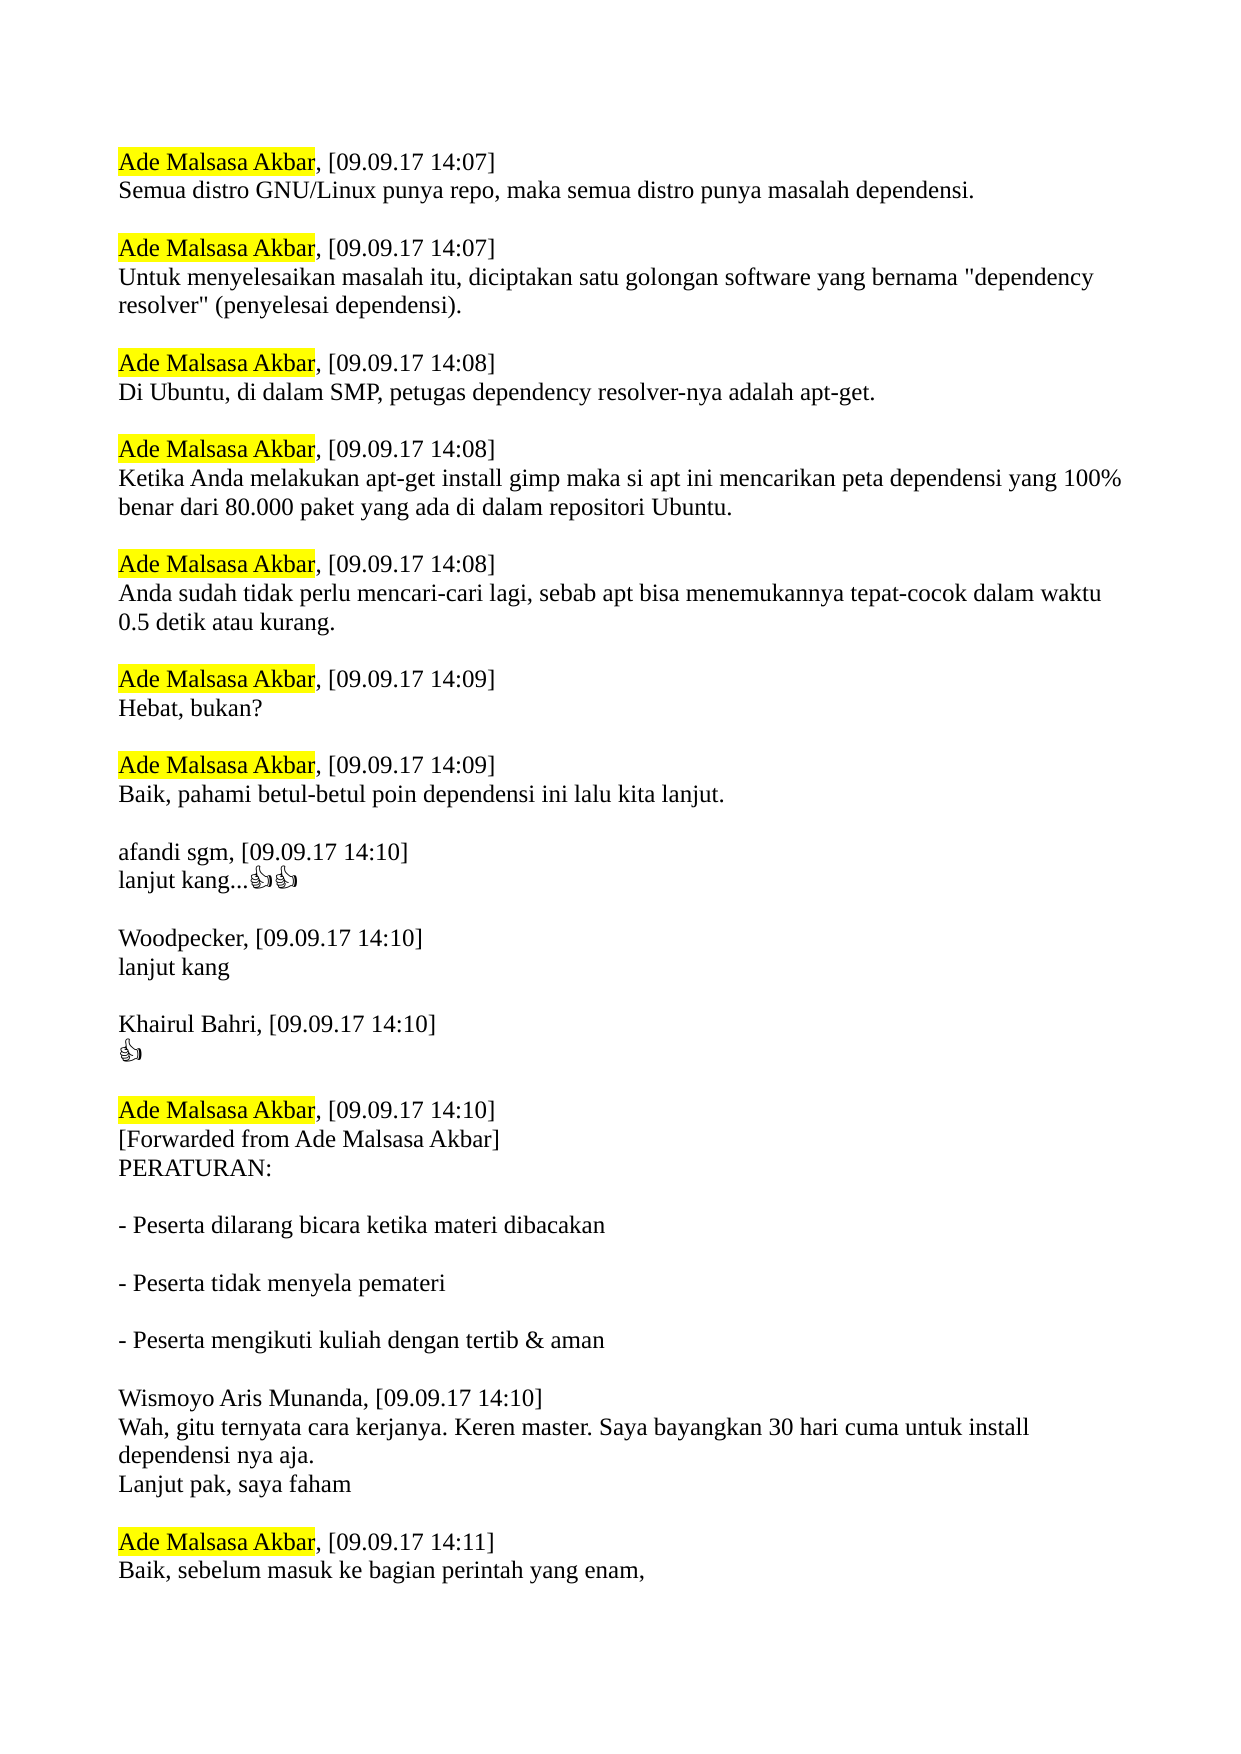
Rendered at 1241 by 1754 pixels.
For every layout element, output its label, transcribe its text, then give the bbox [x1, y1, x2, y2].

text Wah, gitu ternyata cara kerjanya. Keren master. Saya bayangkan 30 hari cuma untuk install dependensi nya aja. [118, 1412, 1122, 1469]
text [Forwarded from Ade Malsasa Akbar] [118, 1124, 1122, 1153]
text 👍 [118, 1038, 1122, 1067]
text Hebat, bukan? [118, 693, 1122, 722]
text Anda sudah tidak perlu mencari-cari lagi, sebab apt bisa menemukannya tepat-cocok dalam waktu 0.5 detik atau kurang. [118, 578, 1122, 636]
text Ade Malsasa Akbar, [09.09.17 14:09] [118, 751, 1122, 779]
text Untuk menyelesaikan masalah itu, diciptakan satu golongan software yang bernama "dependency resolver" (penyelesai dependensi). [118, 262, 1122, 319]
text Wismoyo Aris Munanda, [09.09.17 14:10] [118, 1383, 1122, 1412]
text - Peserta tidak menyela pemateri [118, 1268, 1122, 1297]
text Ade Malsasa Akbar, [09.09.17 14:08] [118, 549, 1122, 578]
text Ade Malsasa Akbar, [09.09.17 14:07] [118, 147, 1122, 176]
text Ade Malsasa Akbar, [09.09.17 14:11] [118, 1527, 1122, 1556]
text lanjut kang [118, 952, 1122, 981]
text Ade Malsasa Akbar, [09.09.17 14:09] [118, 664, 1122, 693]
text Ade Malsasa Akbar, [09.09.17 14:08] [118, 348, 1122, 377]
text lanjut kang...👍👍 [118, 866, 1122, 894]
text PERATURAN: [118, 1153, 1122, 1182]
text - Peserta dilarang bicara ketika materi dibacakan [118, 1211, 1122, 1239]
text Di Ubuntu, di dalam SMP, petugas dependency resolver-nya adalah apt-get. [118, 377, 1122, 406]
text Baik, pahami betul-betul poin dependensi ini lalu kita lanjut. [118, 779, 1122, 808]
text Ade Malsasa Akbar, [09.09.17 14:10] [118, 1096, 1122, 1124]
text Woodpecker, [09.09.17 14:10] [118, 923, 1122, 952]
text - Peserta mengikuti kuliah dengan tertib & aman [118, 1326, 1122, 1354]
text Ade Malsasa Akbar, [09.09.17 14:08] [118, 434, 1122, 463]
text Ketika Anda melakukan apt-get install gimp maka si apt ini mencarikan peta dependensi yang 100% benar dari 80.000 paket yang ada di dalam repositori Ubuntu. [118, 463, 1122, 521]
text Lanjut pak, saya faham [118, 1469, 1122, 1498]
text Baik, sebelum masuk ke bagian perintah yang enam, [118, 1556, 1122, 1584]
text Ade Malsasa Akbar, [09.09.17 14:07] [118, 233, 1122, 262]
text afandi sgm, [09.09.17 14:10] [118, 837, 1122, 866]
text Khairul Bahri, [09.09.17 14:10] [118, 1009, 1122, 1038]
text Semua distro GNU/Linux punya repo, maka semua distro punya masalah dependensi. [118, 176, 1122, 204]
